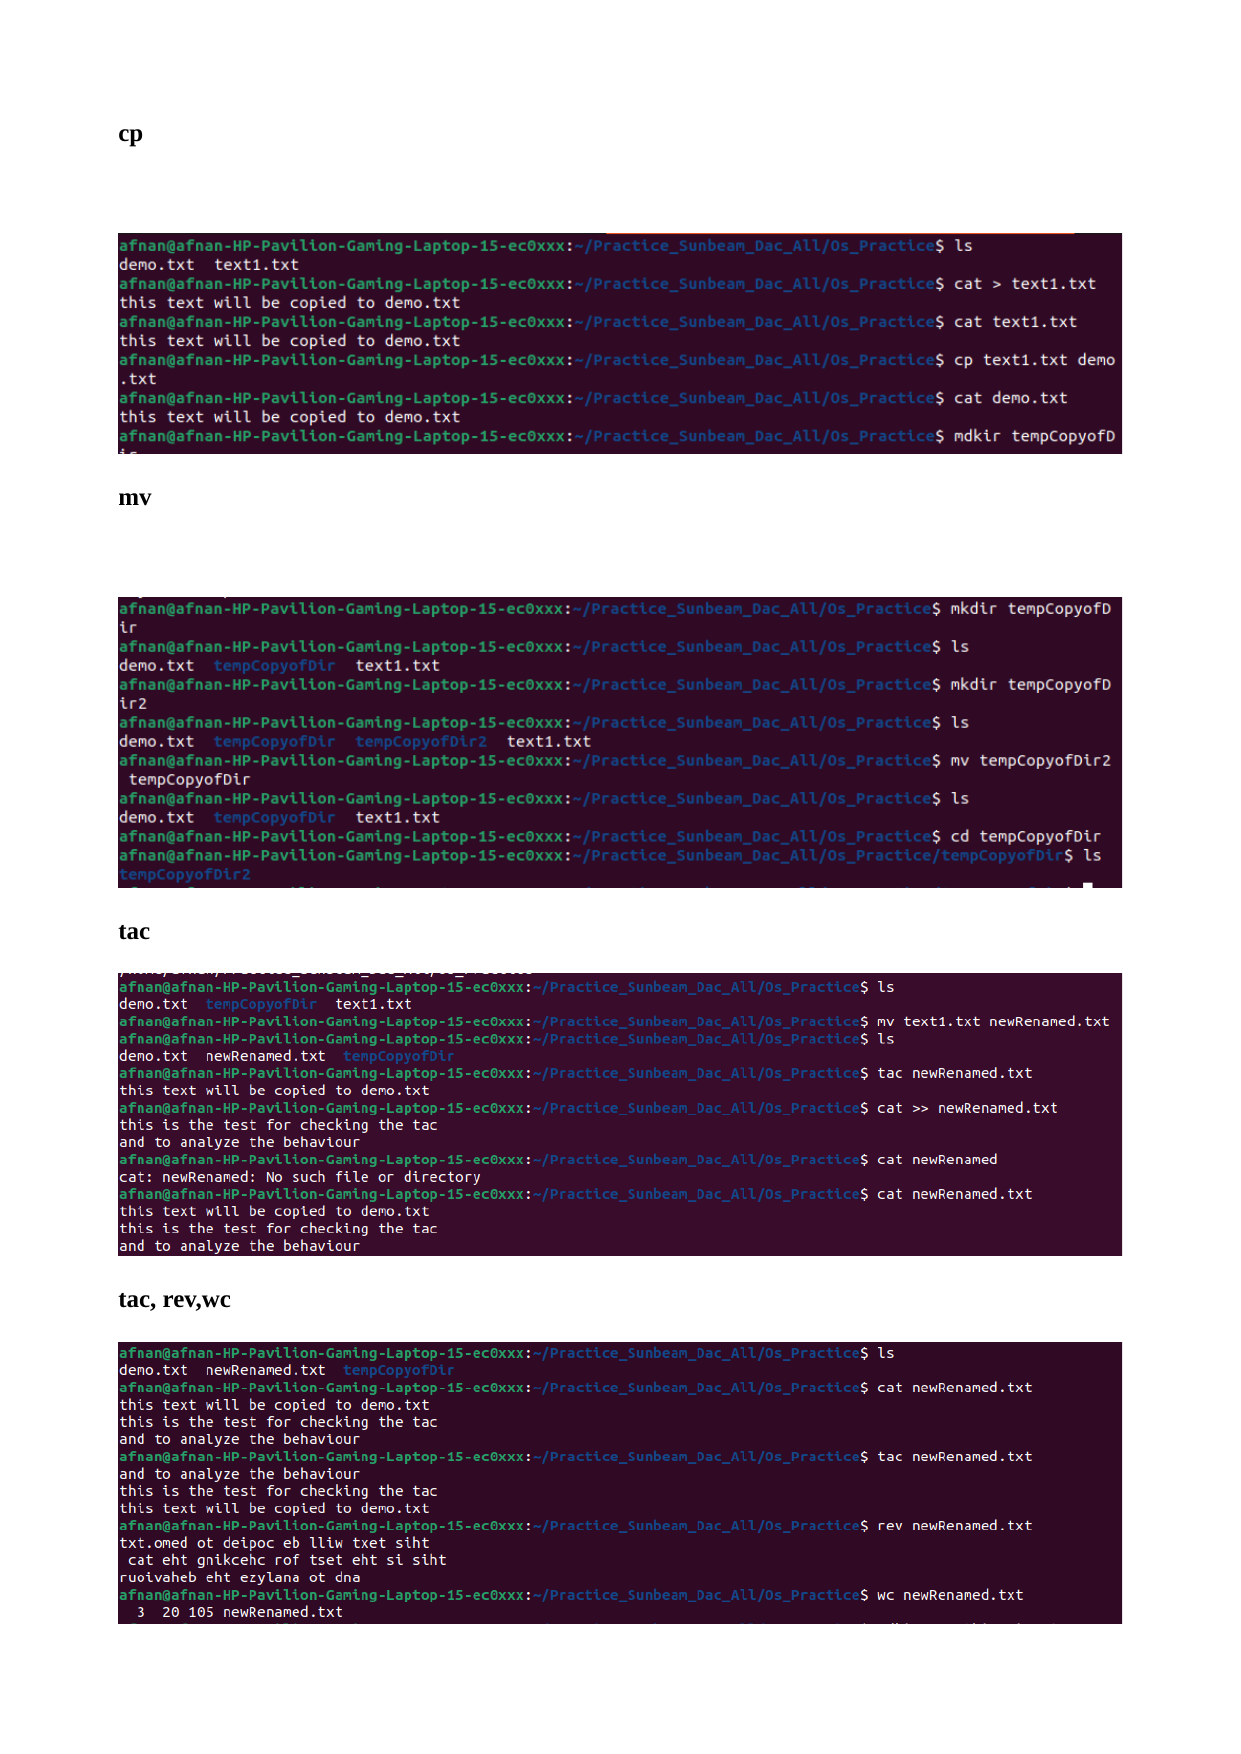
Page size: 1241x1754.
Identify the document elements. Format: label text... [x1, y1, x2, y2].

picture [118, 597, 1123, 888]
text cp [118, 118, 1122, 147]
text mv [118, 482, 1122, 511]
picture [118, 1342, 1123, 1624]
picture [118, 973, 1123, 1256]
text tac, rev,wc [118, 1284, 1122, 1313]
text tac [118, 916, 1122, 945]
picture [118, 233, 1123, 454]
